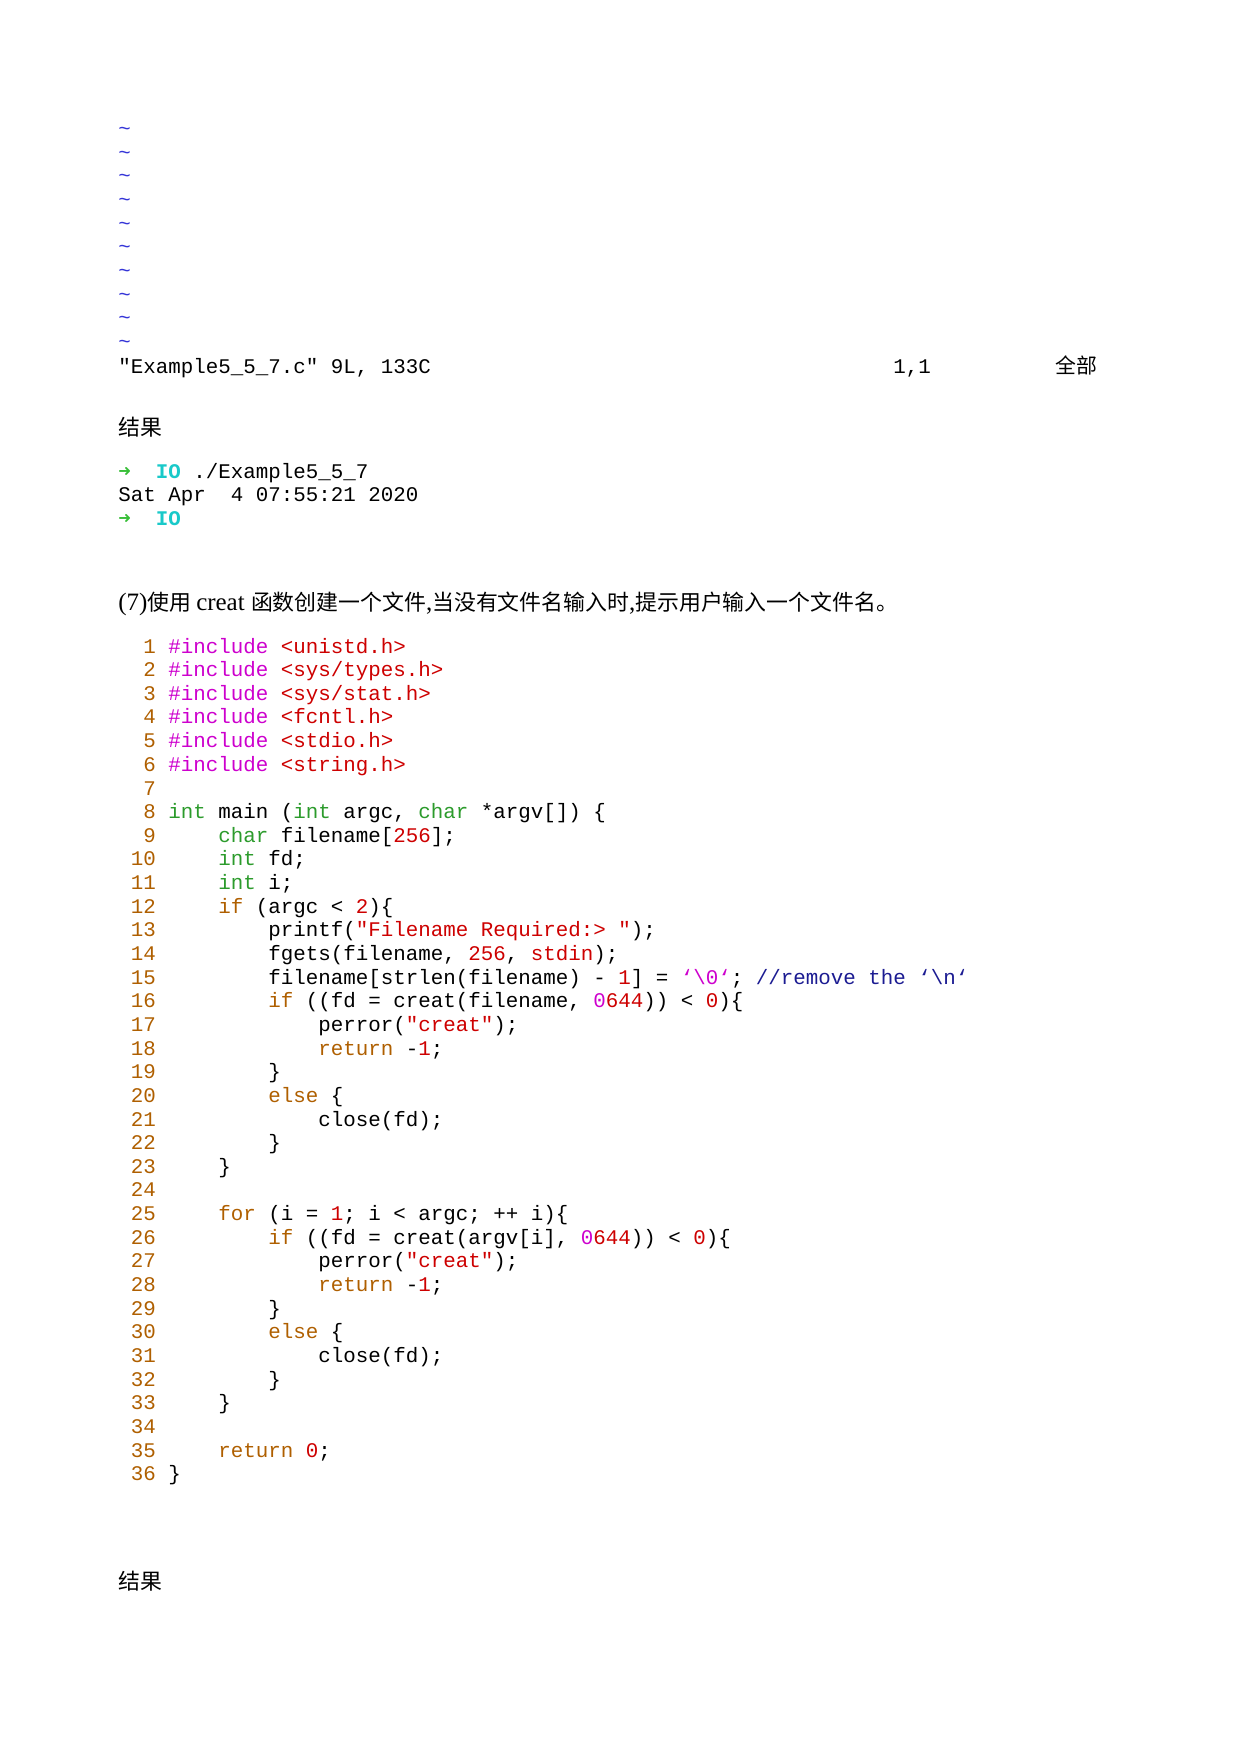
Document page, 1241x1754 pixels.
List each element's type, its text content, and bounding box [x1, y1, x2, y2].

text 23 } [118, 1156, 1122, 1179]
text 4 #include <fcntl.h> [118, 707, 1122, 730]
text 33 } [118, 1392, 1122, 1416]
text 24 [118, 1179, 1122, 1203]
text 15 filename[strlen(filename) - 1] = ‘\0‘; //remove the ‘\n‘ [118, 967, 1122, 990]
text 10 int fd; [118, 848, 1122, 872]
text 7 [118, 777, 1122, 801]
text 6 #include <string.h> [118, 754, 1122, 777]
text 9 char filename[256]; [118, 825, 1122, 848]
text "Example5_5_7.c" 9L, 133C 1,1 全部 [118, 354, 1122, 380]
text 19 } [118, 1061, 1122, 1085]
text 结果 [118, 410, 1122, 441]
text ~ [118, 118, 1122, 142]
text 34 [118, 1416, 1122, 1439]
text 28 return -1; [118, 1274, 1122, 1298]
text 17 perror("creat"); [118, 1014, 1122, 1038]
text 3 #include <sys/stat.h> [118, 683, 1122, 707]
text 5 #include <stdio.h> [118, 730, 1122, 754]
text 2 #include <sys/types.h> [118, 659, 1122, 683]
text 14 fgets(filename, 256, stdin); [118, 943, 1122, 967]
text ➜ IO [118, 508, 1122, 532]
text ~ [118, 260, 1122, 284]
text 18 return -1; [118, 1038, 1122, 1061]
text ~ [118, 331, 1122, 354]
text 20 else { [118, 1085, 1122, 1108]
text ~ [118, 165, 1122, 189]
text 29 } [118, 1298, 1122, 1321]
text 21 close(fd); [118, 1108, 1122, 1132]
text Sat Apr 4 07:55:21 2020 [118, 484, 1122, 508]
text 36 } [118, 1463, 1122, 1487]
text ~ [118, 236, 1122, 260]
text ~ [118, 189, 1122, 213]
text 22 } [118, 1132, 1122, 1156]
text 1 #include <unistd.h> [118, 636, 1122, 659]
text 25 for (i = 1; i < argc; ++ i){ [118, 1203, 1122, 1227]
text ~ [118, 284, 1122, 307]
text 31 close(fd); [118, 1345, 1122, 1369]
text ➜ IO ./Example5_5_7 [118, 461, 1122, 484]
text 8 int main (int argc, char *argv[]) { [118, 801, 1122, 825]
text 11 int i; [118, 872, 1122, 896]
text 27 perror("creat"); [118, 1250, 1122, 1274]
text (7)使用 creat 函数创建一个文件,当没有文件名输入时,提示用户输入一个文件名。 [118, 585, 1122, 616]
text 32 } [118, 1369, 1122, 1392]
text 结果 [118, 1564, 1122, 1596]
text 30 else { [118, 1321, 1122, 1345]
text 12 if (argc < 2){ [118, 896, 1122, 919]
text 13 printf("Filename Required:> "); [118, 919, 1122, 943]
text ~ [118, 307, 1122, 331]
text 26 if ((fd = creat(argv[i], 0644)) < 0){ [118, 1227, 1122, 1250]
text ~ [118, 142, 1122, 165]
text 16 if ((fd = creat(filename, 0644)) < 0){ [118, 990, 1122, 1014]
text ~ [118, 213, 1122, 236]
text 35 return 0; [118, 1439, 1122, 1463]
